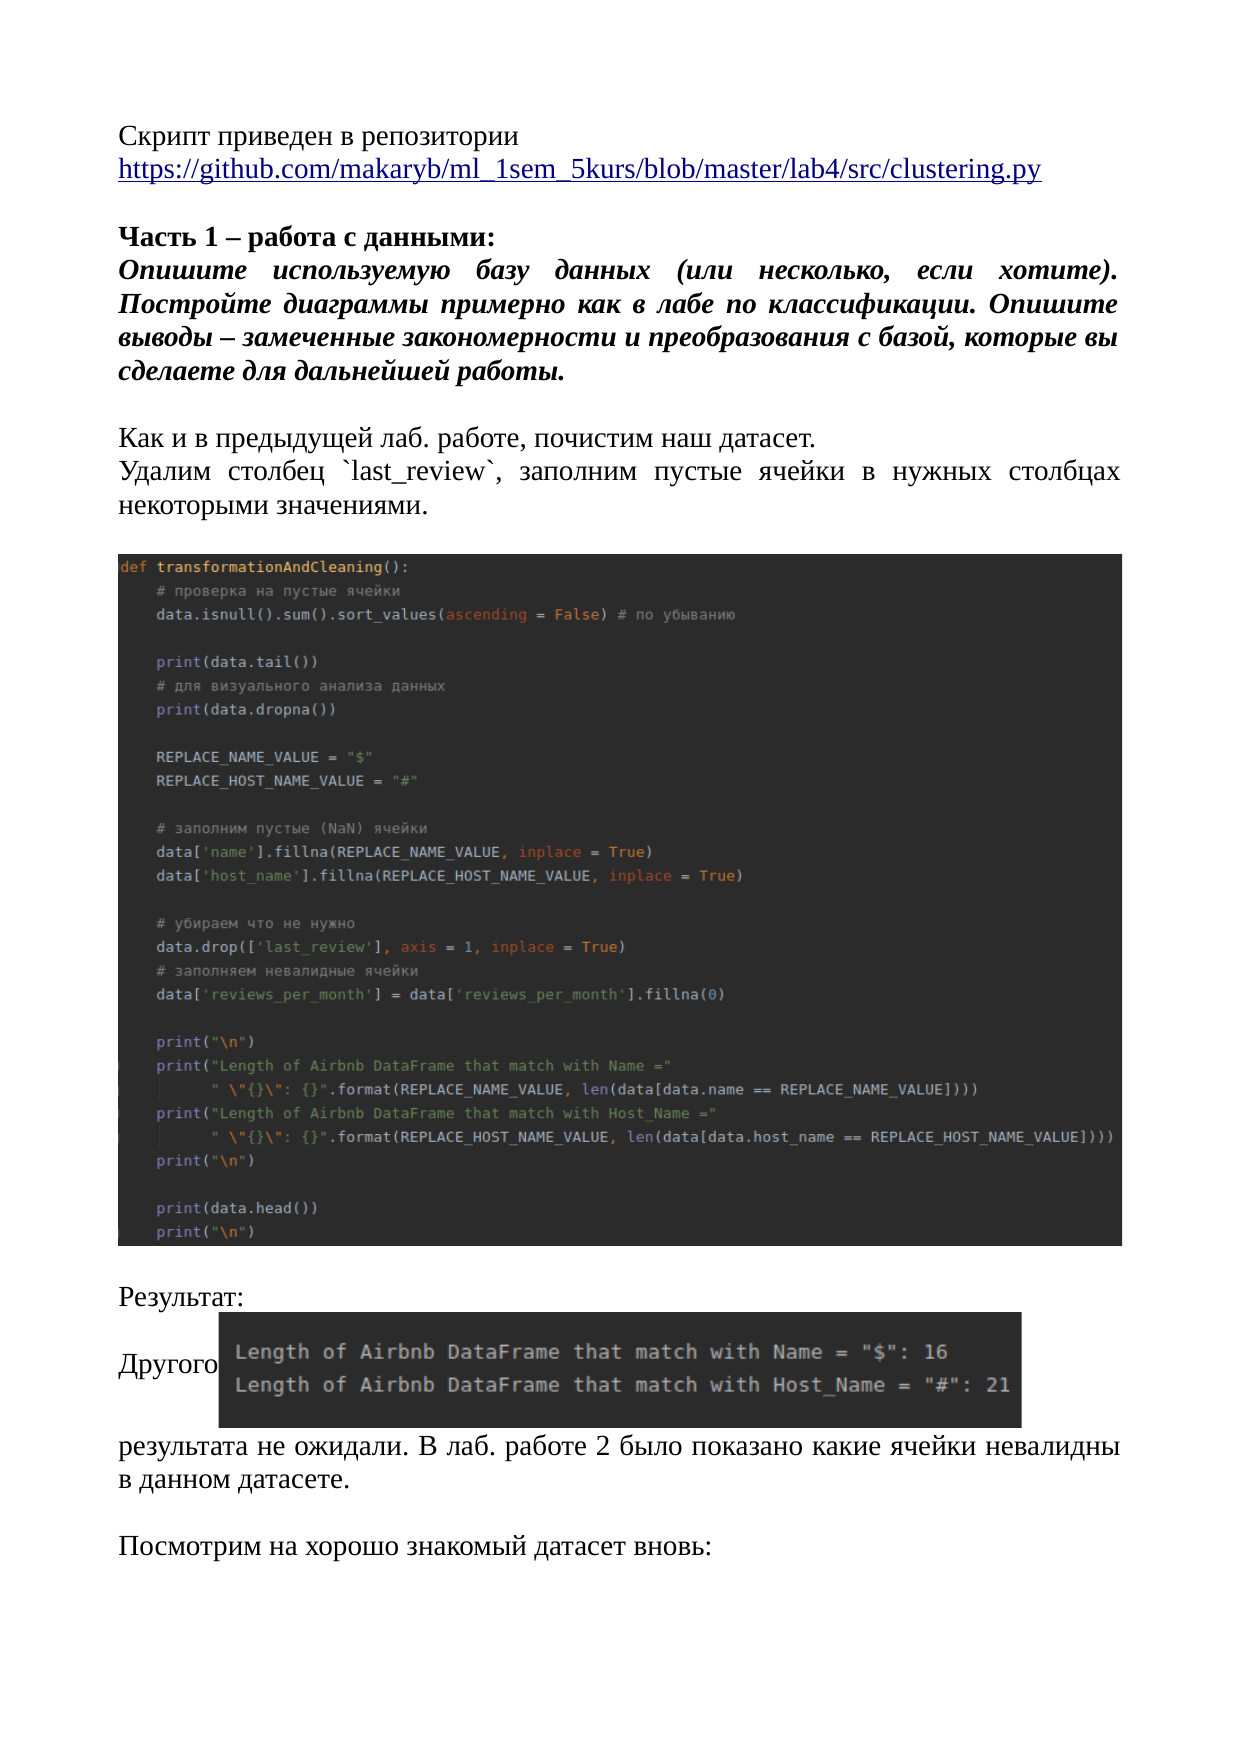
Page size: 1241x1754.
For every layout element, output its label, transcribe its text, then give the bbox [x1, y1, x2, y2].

picture [118, 554, 1123, 1246]
picture [218, 1312, 1022, 1428]
text Как и в предыдущей лаб. работе, почистим наш датасет. [118, 420, 1122, 453]
text Удалим столбец `last_review`, заполним пустые ячейки в нужных столбцах некоторыми значениями. [118, 453, 1122, 521]
text Посмотрим на хорошо знакомый датасет вновь: [118, 1528, 1122, 1562]
text Часть 1 – работа с данными: [118, 219, 1122, 252]
text Скрипт приведен в репозитории [118, 118, 1122, 152]
text https://github.com/makaryb/ml_1sem_5kurs/blob/master/lab4/src/clustering.py [118, 152, 1122, 185]
text Опишите используемую базу данных (или несколько, если хотите). Постройте диаграммы примерно как в лабе по классификации. Опишите выводы – замеченные закономерности и преобразования с базой, которые вы сделаете для дальнейшей работы. [118, 252, 1122, 386]
text Другого результата не ожидали. В лаб. работе 2 было показано какие ячейки невалидны в данном датасете. [118, 1346, 1122, 1495]
text Результат: [118, 1279, 1122, 1312]
